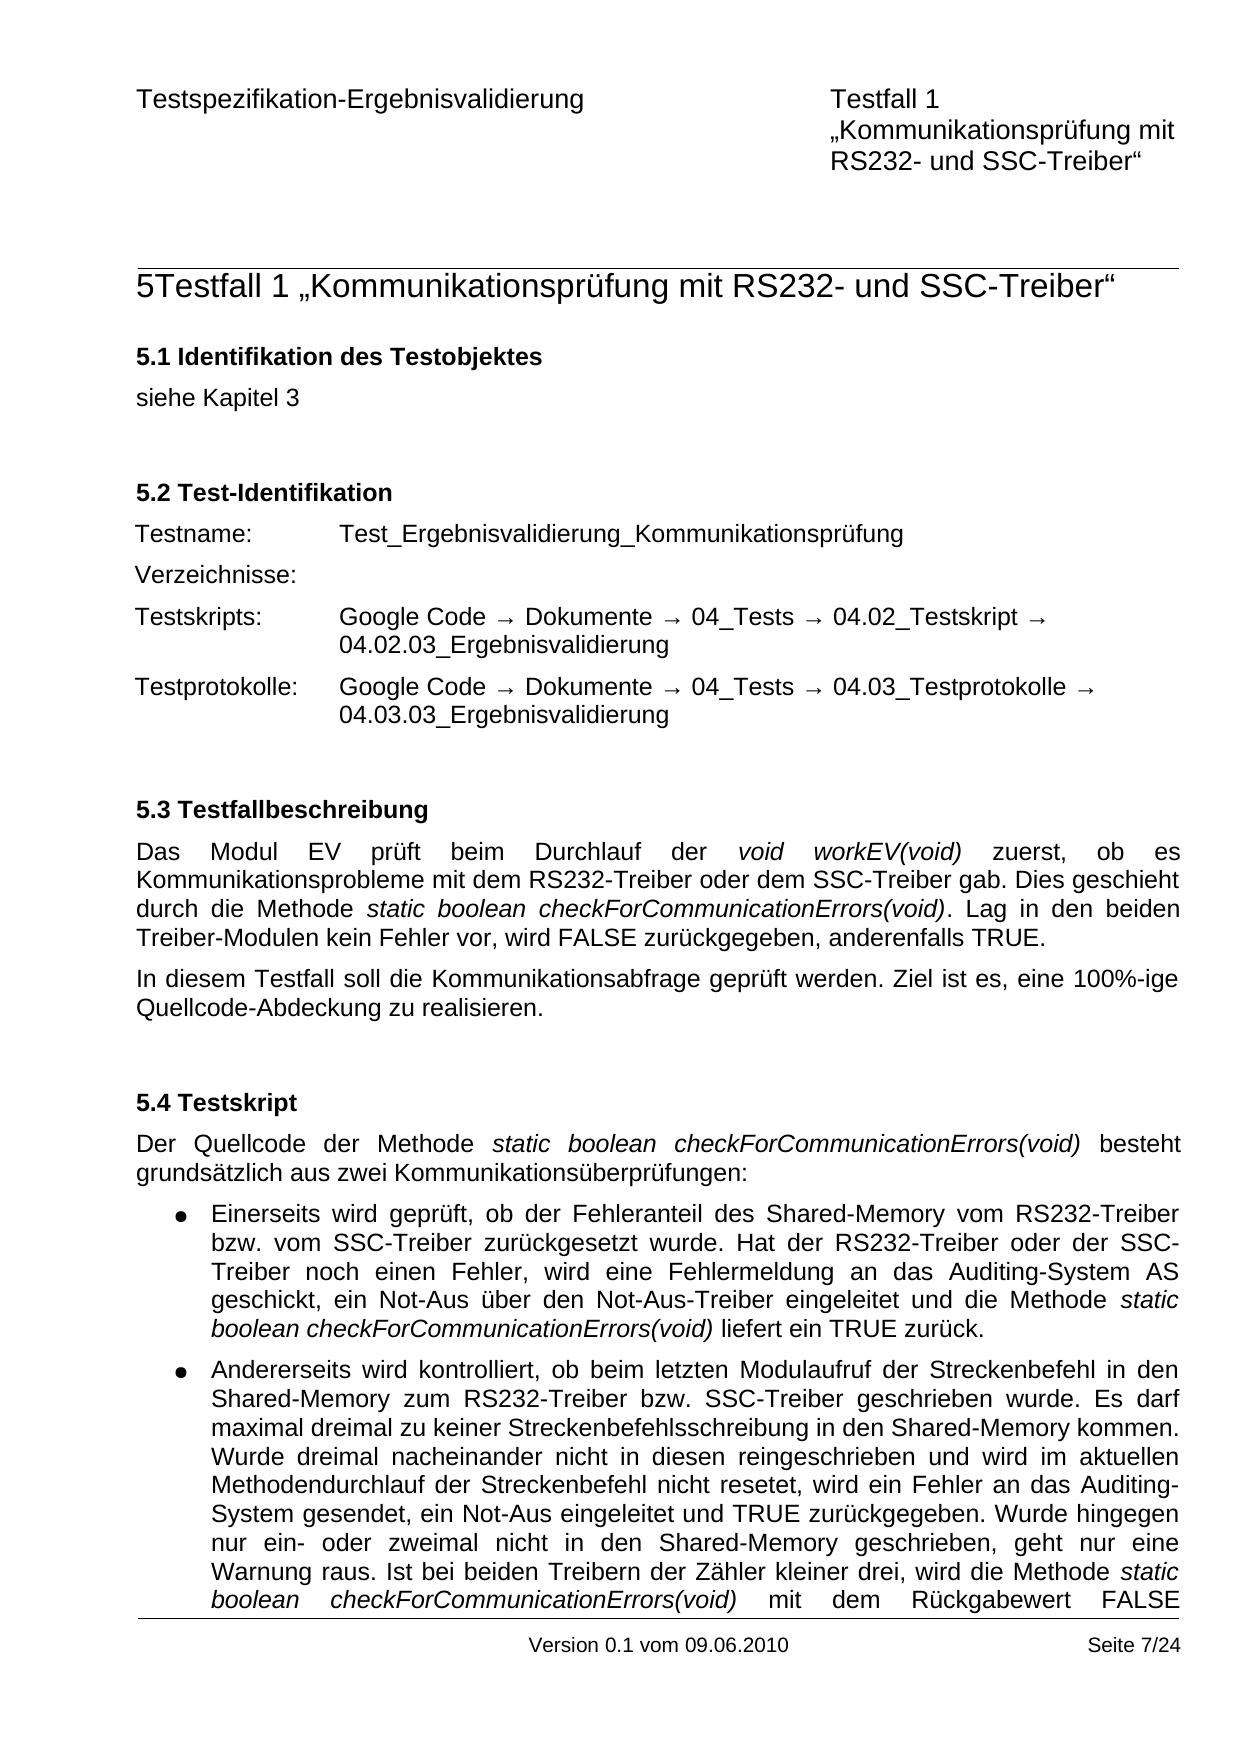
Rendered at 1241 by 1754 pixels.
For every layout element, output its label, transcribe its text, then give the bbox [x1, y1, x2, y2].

list Einerseits wird geprüft, ob der Fehleranteil des Shared-Memory vom RS232-Treiber bzw. vom SSC-Treiber zurückgesetzt wurde. Hat der RS232-Treiber oder der SSC-Treiber noch einen Fehler, wird eine Fehlermeldung an das Auditing-System AS geschickt, ein Not-Aus über den Not-Aus-Treiber eingeleitet und die Methode static boolean checkForCommunicationErrors(void) liefert ein TRUE zurück. [173, 1199, 1181, 1343]
text Das Modul EV prüft beim Durchlauf der void workEV(void) zuerst, ob es Kommunikationsprobleme mit dem RS232-Treiber oder dem SSC-Treiber gab. Dies geschieht durch die Methode static boolean checkForCommunicationErrors(void). Lag in den beiden Treiber-Modulen kein Fehler vor, wird FALSE zurückgegeben, anderenfalls TRUE. [136, 837, 1181, 952]
text Testname: Test_Ergebnisvalidierung_Kommunikationsprüfung [134, 519, 1181, 548]
subtitle Testfall 1 „Kommunikationsprüfung mit RS232- und SSC-Treiber“ [561, 289, 663, 304]
subtitle Testfallbeschreibung [136, 796, 1181, 824]
subtitle Testfall 1 „Kommunikationsprüfung mit RS232- und SSC-Treiber“ [136, 289, 558, 304]
text siehe Kapitel 3 [136, 383, 1181, 412]
text Testskripts: Google Code → Dokumente → 04_Tests → 04.02_Testskript → 04.02.03_Ergebnisvalidierung [134, 602, 1181, 659]
text Verzeichnisse: [134, 561, 1181, 589]
text In diesem Testfall soll die Kommunikationsabfrage geprüft werden. Ziel ist es, eine 100%-ige Quellcode-Abdeckung zu realisieren. [136, 964, 1181, 1022]
text Testprotokolle: Google Code → Dokumente → 04_Tests → 04.03_Testprotokolle → 04.03.03_Ergebnisvalidierung [134, 672, 1181, 729]
subtitle Testfall 1 „Kommunikationsprüfung mit RS232- und SSC-Treiber“ [662, 289, 1181, 304]
text Der Quellcode der Methode static boolean checkForCommunicationErrors(void) besteht grundsätzlich aus zwei Kommunikationsüberprüfungen: [136, 1129, 1181, 1187]
subtitle Identifikation des Testobjektes [136, 342, 1181, 371]
subtitle Testskript [136, 1088, 1181, 1117]
list Andererseits wird kontrolliert, ob beim letzten Modulaufruf der Streckenbefehl in den Shared-Memory zum RS232-Treiber bzw. SSC-Treiber geschrieben wurde. Es darf maximal dreimal zu keiner Streckenbefehlsschreibung in den Shared-Memory kommen. Wurde dreimal nacheinander nicht in diesen reingeschrieben und wird im aktuellen Methodendurchlauf der Streckenbefehl nicht resetet, wird ein Fehler an das Auditing-System gesendet, ein Not-Aus eingeleitet und TRUE zurückgegeben. Wurde hingegen nur ein- oder zweimal nicht in den Shared-Memory geschrieben, geht nur eine Warnung raus. Ist bei beiden Treibern der Zähler kleiner drei, wird die Methode static boolean checkForCommunicationErrors(void) mit dem Rückgabewert FALSE verlassen. Wenn der Zähler Null ist, wird die komplette Bedingung umgangen. Nur wenn beide Zähler (also der vom RS232-Treiber und vom SSC-Treiber) mit Null belegt sind, liefert static boolean checkForCommunicationErrors(void) ein FALSE zurück, ohne das Senden einer Nachricht. [173, 1356, 1181, 1612]
subtitle Test-Identifikation [136, 478, 1181, 507]
